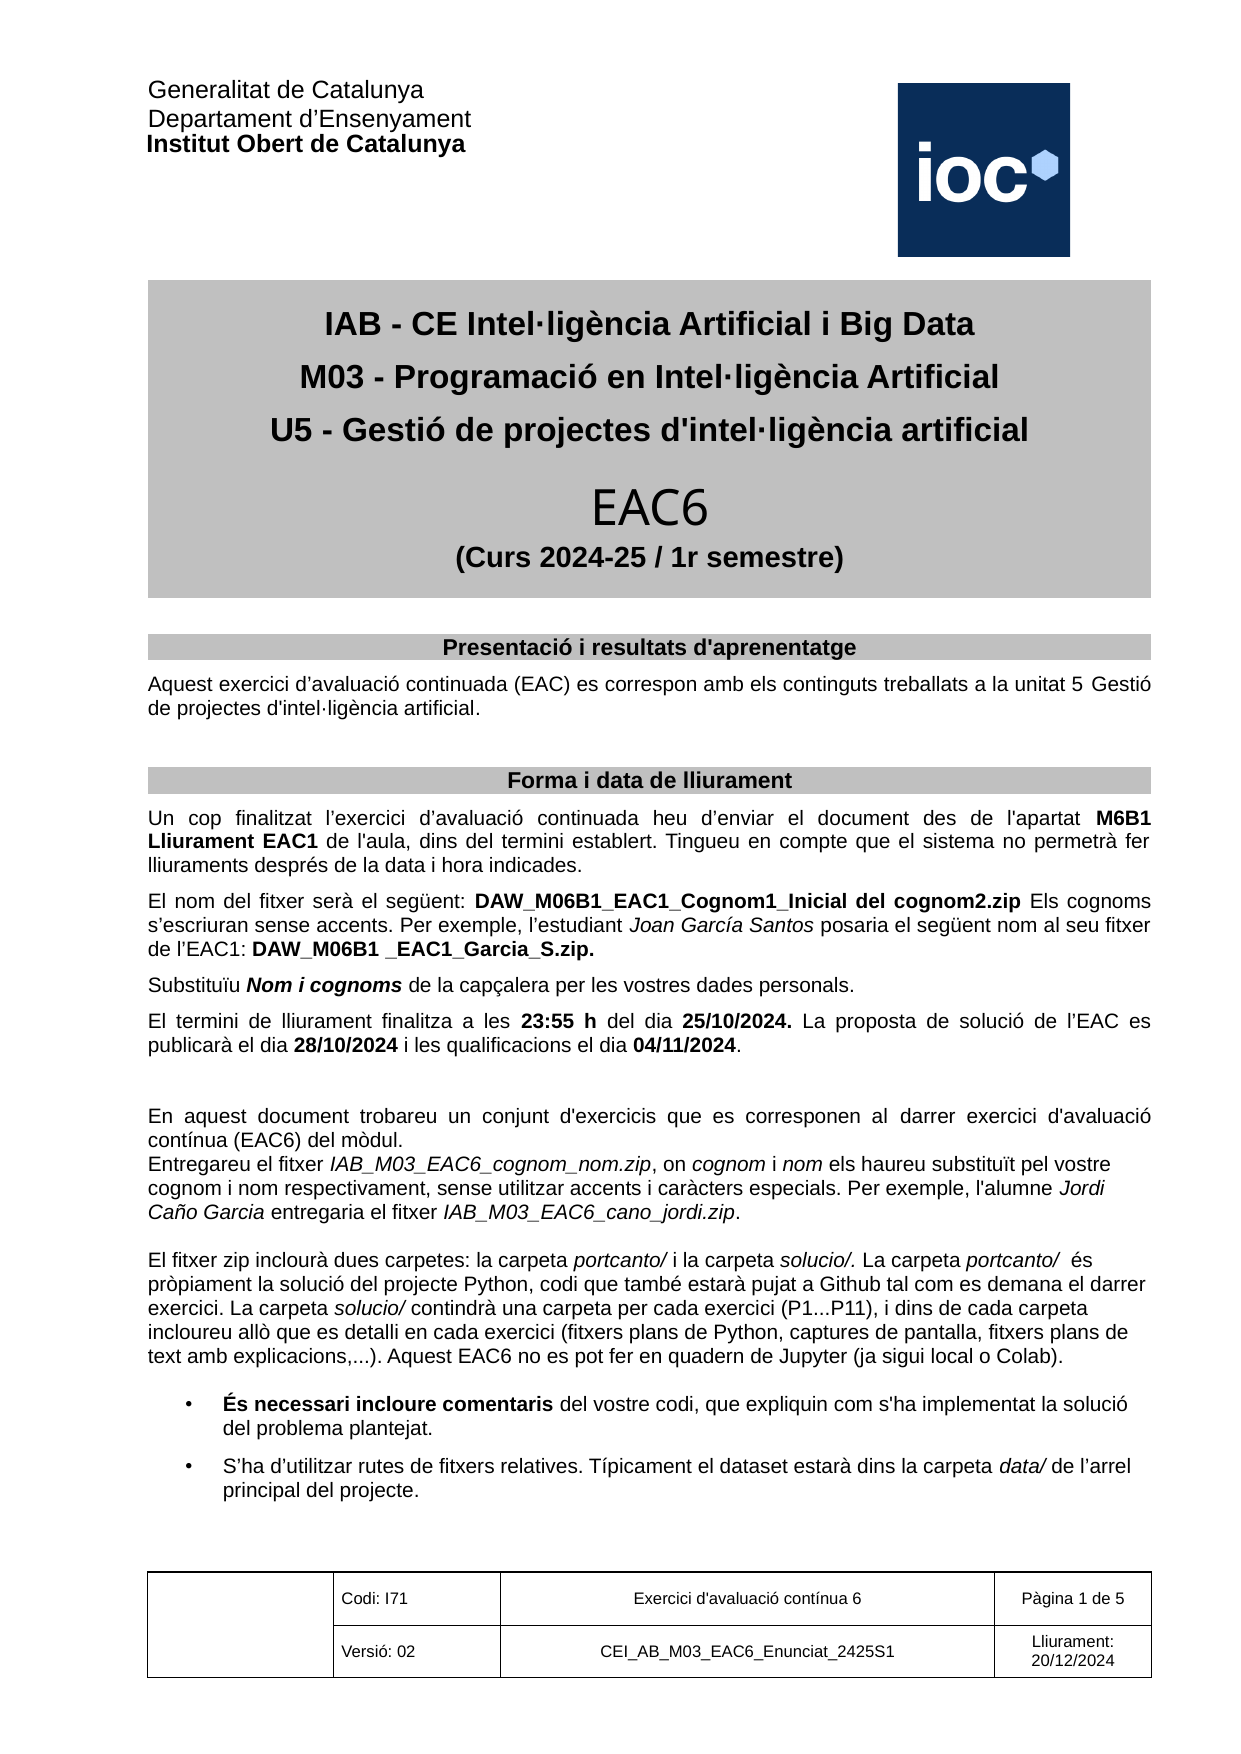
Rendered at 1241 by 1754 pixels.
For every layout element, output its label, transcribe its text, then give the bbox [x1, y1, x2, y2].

list S’ha d’utilitzar rutes de fitxers relatives. Típicament el dataset estarà dins la carpeta data/ de l’arrel principal del projecte. [185, 1453, 1151, 1502]
text Forma i data de lliurament [148, 767, 1151, 794]
text Presentació i resultats d'aprenentatge [148, 634, 1151, 660]
list És necessari incloure comentaris del vostre codi, que expliquin com s'ha implementat la solució del problema plantejat. [185, 1391, 1151, 1439]
text Un cop finalitzat l’exercici d’avaluació continuada heu d’enviar el document des de l'apartat M6B1 Lliurament EAC1 de l'aula, dins del termini establert. Tingueu en compte que el sistema no permetrà fer lliuraments després de la data i hora indicades. [148, 805, 1151, 877]
text Substituïu Nom i cognoms de la capçalera per les vostres dades personals. [148, 973, 1151, 997]
picture [897, 83, 1071, 257]
text El fitxer zip inclourà dues carpetes: la carpeta portcanto/ i la carpeta solucio/. La carpeta portcanto/ és pròpiament la solució del projecte Python, codi que també estarà pujat a Github tal com es demana el darrer exercici. La carpeta solucio/ contindrà una carpeta per cada exercici (P1...P11), i dins de cada carpeta incloureu allò que es detalli en cada exercici (fitxers plans de Python, captures de pantalla, fitxers plans de text amb explicacions,...). Aquest EAC6 no es pot fer en quadern de Jupyter (ja sigui local o Colab). [148, 1248, 1151, 1367]
text En aquest document trobareu un conjunt d'exercicis que es corresponen al darrer exercici d'avaluació contínua (EAC6) del mòdul. [148, 1104, 1151, 1152]
text Entregareu el fitxer IAB_M03_EAC6_cognom_nom.zip, on cognom i nom els haureu substituït pel vostre cognom i nom respectivament, sense utilitzar accents i caràcters especials. Per exemple, l'alumne Jordi Caño Garcia entregaria el fitxer IAB_M03_EAC6_cano_jordi.zip. [148, 1152, 1151, 1224]
text (Curs 2024-25 / 1r semestre) [148, 540, 1151, 574]
text El nom del fitxer serà el següent: DAW_M06B1_EAC1_Cognom1_Inicial del cognom2.zip Els cognoms s’escriuran sense accents. Per exemple, l’estudiant Joan García Santos posaria el següent nom al seu fitxer de l’EAC1: DAW_M06B1 _EAC1_Garcia_S.zip. [148, 889, 1151, 961]
subtitle U5 - Gestió de projectes d'intel·ligència artificial [148, 410, 1151, 448]
subtitle M03 - Programació en Intel·ligència Artificial [148, 357, 1151, 395]
text El termini de lliurament finalitza a les 23:55 h del dia 25/10/2024. La proposta de solució de l’EAC es publicarà el dia 28/10/2024 i les qualificacions el dia 04/11/2024. [148, 1008, 1151, 1056]
text IAB - CE Intel·ligència Artificial i Big Data [148, 304, 1151, 343]
text EAC6 [148, 472, 1151, 540]
text Aquest exercici d’avaluació continuada (EAC) es correspon amb els continguts treballats a la unitat 5 Gestió de projectes d'intel·ligència artificial. [148, 672, 1151, 720]
